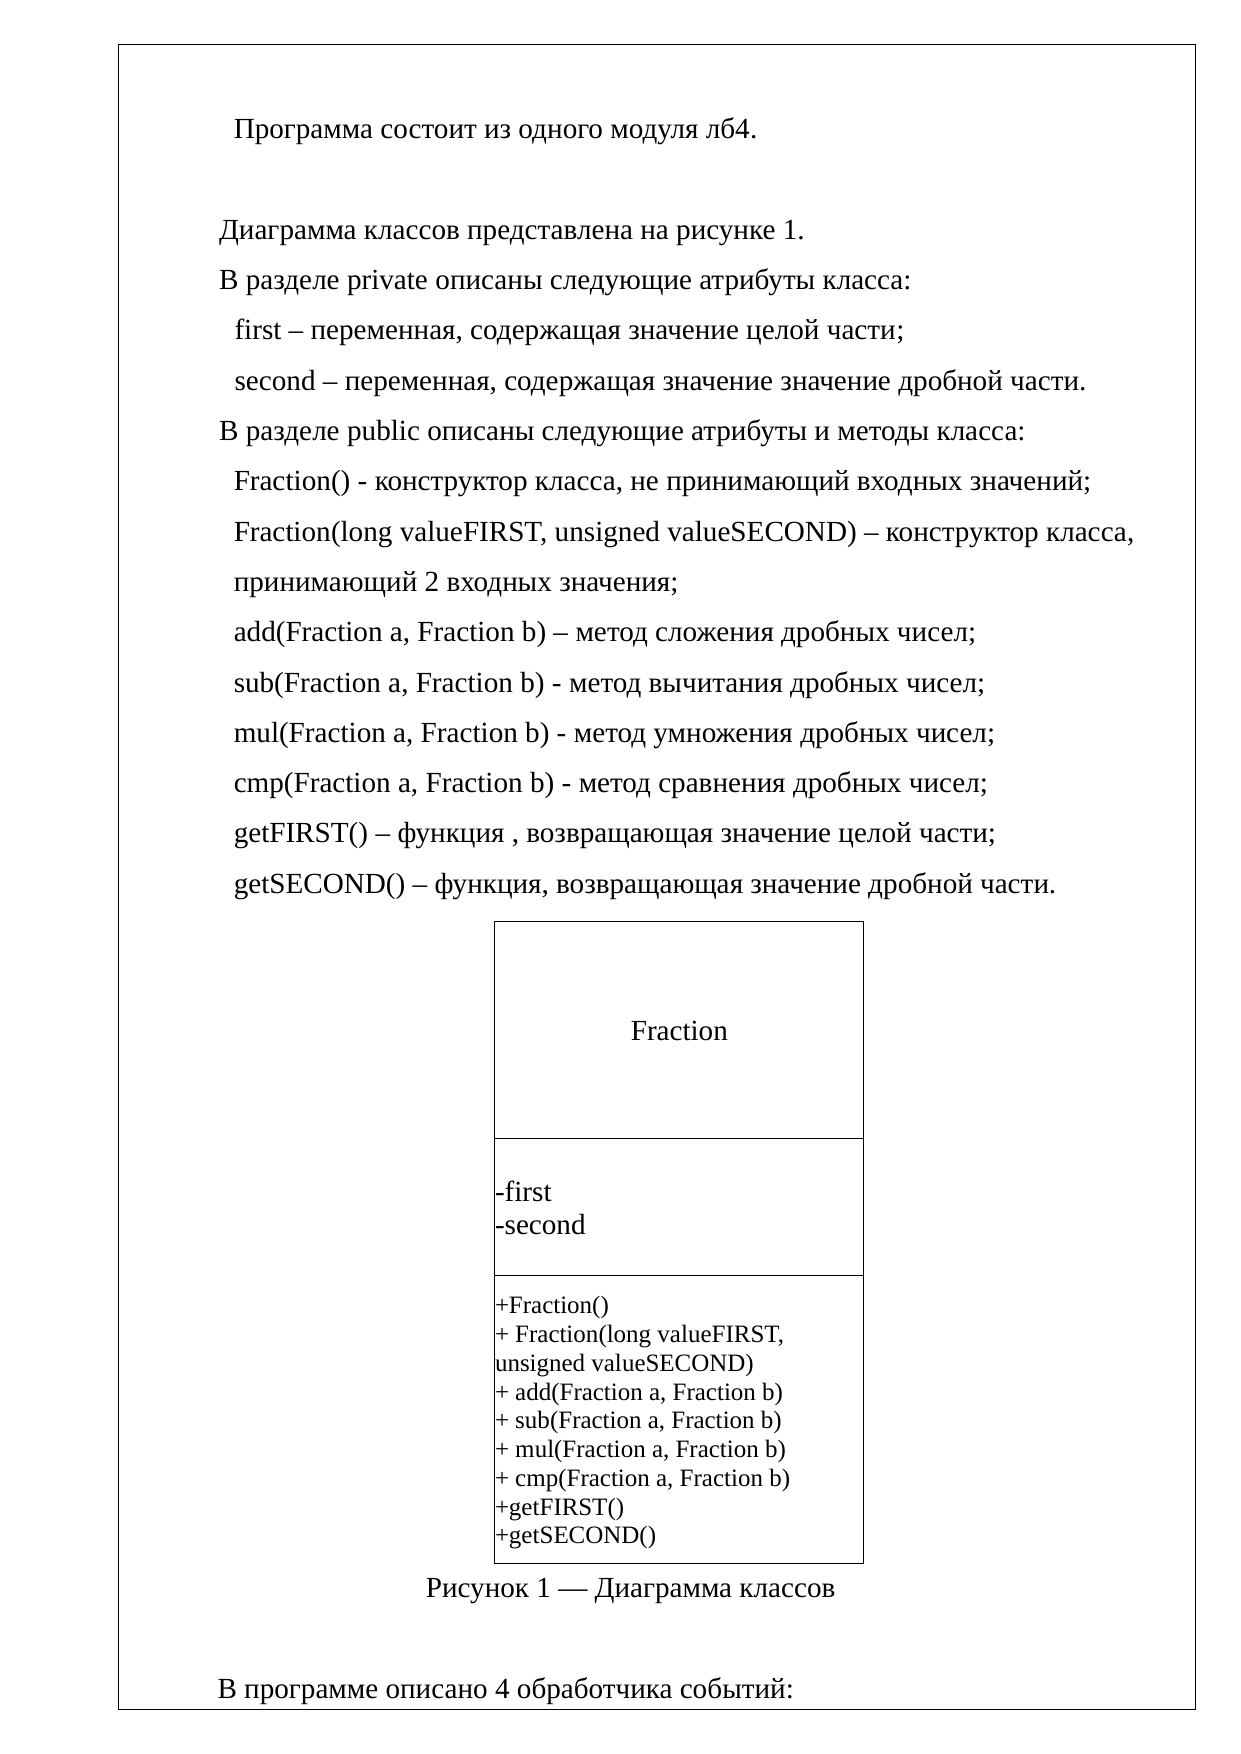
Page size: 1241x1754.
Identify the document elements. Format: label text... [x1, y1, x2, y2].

list Программа состоит из одного модуля лб4. [175, 111, 1139, 145]
text mul(Fraction a, Fraction b) - метод умножения дробных чисел; [122, 715, 1192, 748]
text second – переменная, содержащая значение значение дробной части. [175, 363, 1139, 396]
text В разделе public описаны следующие атрибуты и методы класса: [122, 413, 1139, 447]
text add(Fraction a, Fraction b) – метод сложения дробных чисел; [122, 614, 1192, 648]
text Fraction() - конструктор класса, не принимающий входных значений; [122, 463, 1192, 497]
text В разделе private описаны следующие атрибуты класса: [175, 262, 1139, 296]
text Fraction(long valueFIRST, unsigned valueSECOND) – конструктор класса, принимающий 2 входных значения; [122, 514, 1192, 598]
text Рисунок 1 — Диаграмма классов [122, 1570, 1139, 1604]
text Диаграмма классов представлена на рисунке 1. [122, 212, 1139, 245]
text sub(Fraction a, Fraction b) - метод вычитания дробных чисел; [122, 665, 1192, 698]
text cmp(Fraction a, Fraction b) - метод сравнения дробных чисел; [122, 765, 1192, 799]
text В программе описано 4 обработчика событий: [143, 1671, 1139, 1704]
text getSECOND() – функция, возвращающая значение дробной части. [122, 866, 1192, 899]
text getFIRST() – функция , возвращающая значение целой части; [122, 816, 1192, 849]
text first – переменная, содержащая значение целой части; [175, 312, 1139, 346]
